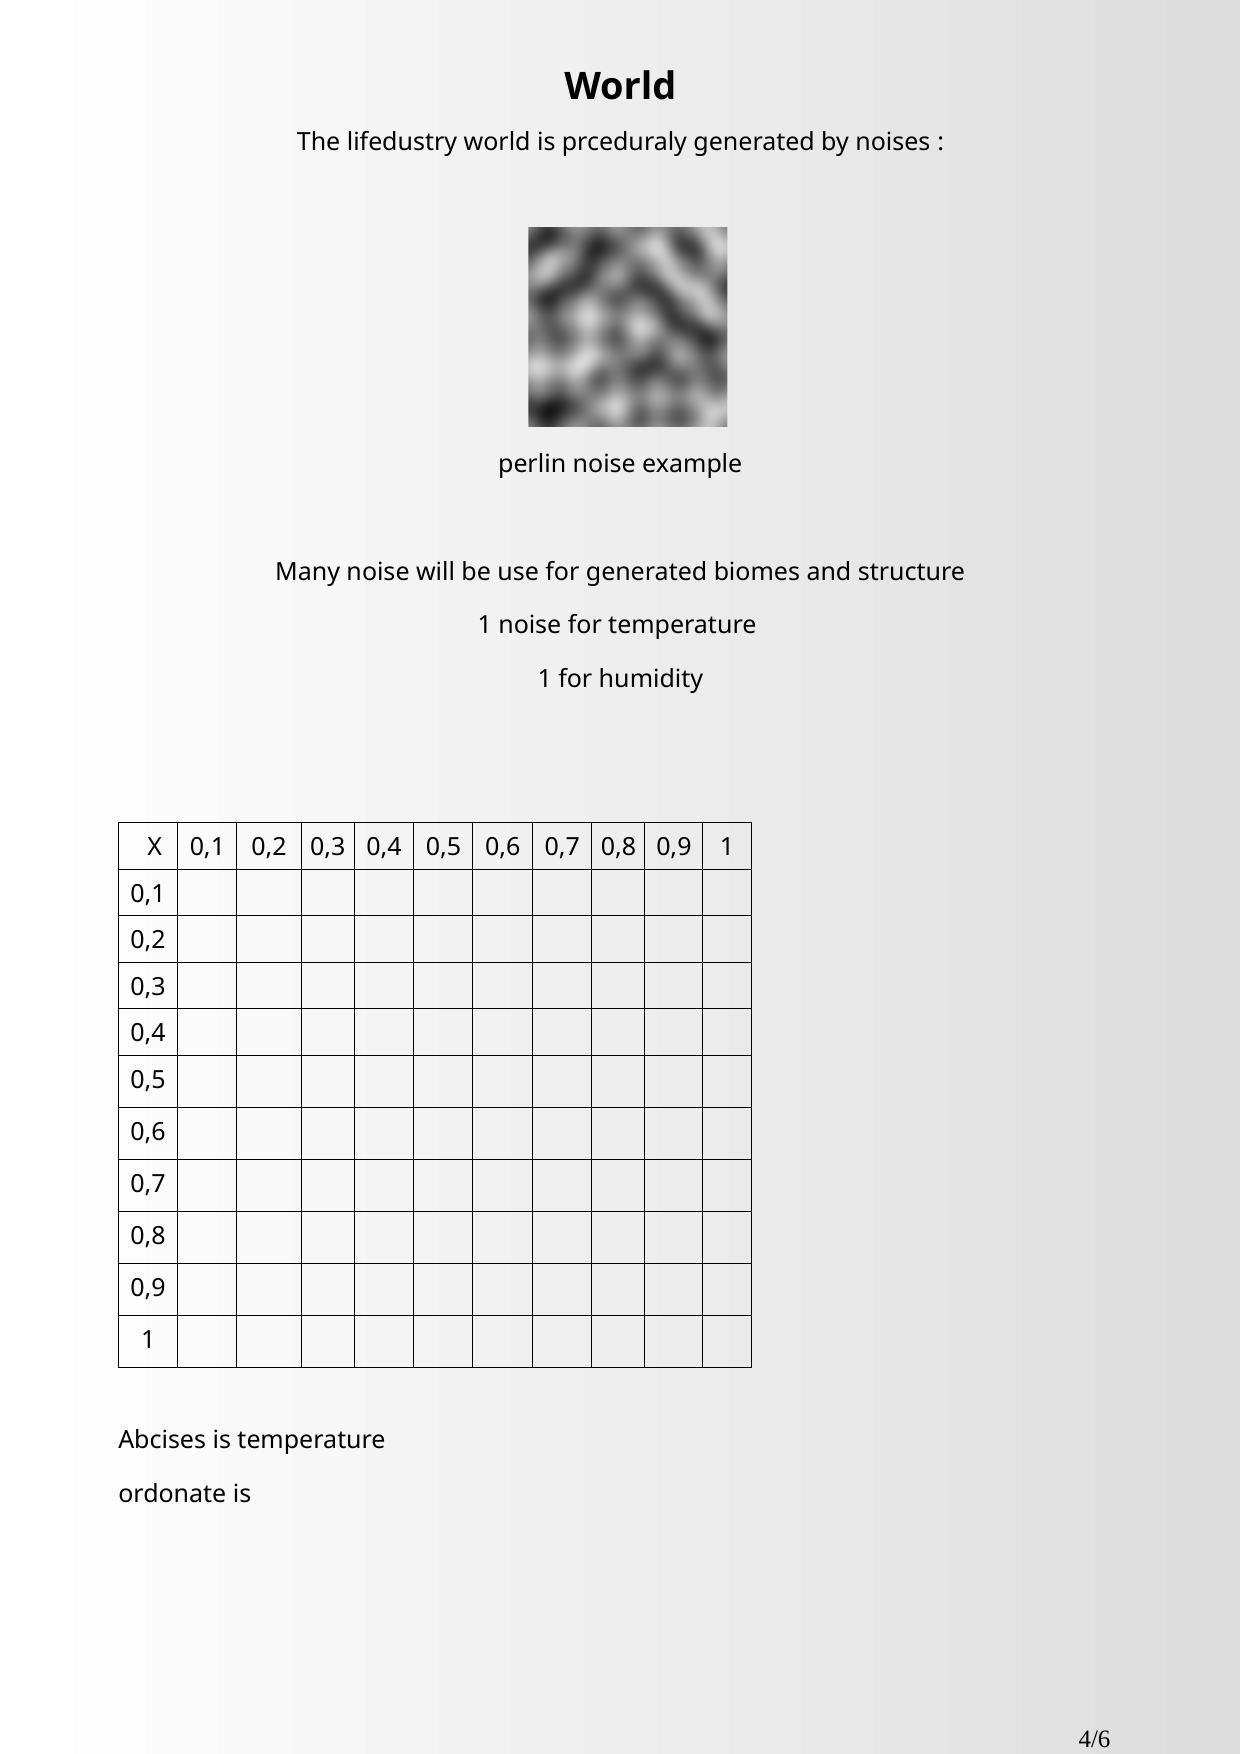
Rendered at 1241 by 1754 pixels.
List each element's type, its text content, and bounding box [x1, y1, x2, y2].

table_cell [533, 870, 591, 915]
table_cell [533, 1264, 591, 1315]
table_cell [178, 1212, 236, 1263]
table_cell [473, 1056, 532, 1107]
table_cell [533, 963, 591, 1008]
table_cell [533, 1316, 591, 1367]
table_cell 0,8 [119, 1212, 177, 1263]
table_cell [414, 1009, 472, 1055]
table_cell [533, 1108, 591, 1159]
table_header X [119, 823, 177, 868]
table_header 0,9 [645, 823, 702, 868]
table_cell [645, 963, 702, 1008]
table_cell [645, 916, 702, 962]
table_cell 0,2 [119, 916, 177, 962]
table_cell [302, 1264, 354, 1315]
table_cell [533, 1056, 591, 1107]
table_cell [237, 1264, 301, 1315]
table_cell [178, 916, 236, 962]
table_cell [533, 916, 591, 962]
table_cell [355, 1009, 413, 1055]
table_cell [237, 916, 301, 962]
table_header 0,7 [533, 823, 591, 868]
table_cell [355, 963, 413, 1008]
table_cell [237, 1316, 301, 1367]
table_cell [237, 1212, 301, 1263]
table_cell [355, 1264, 413, 1315]
table_cell [592, 1056, 644, 1107]
table_cell [355, 1212, 413, 1263]
table_cell 0,7 [119, 1160, 177, 1211]
picture [528, 227, 728, 427]
table_cell 0,4 [119, 1009, 177, 1055]
table_header 0,3 [302, 823, 354, 868]
table_cell [302, 1316, 354, 1367]
table_cell [355, 1056, 413, 1107]
table_cell [302, 963, 354, 1008]
table_cell [533, 1212, 591, 1263]
table_cell [473, 1009, 532, 1055]
table_cell [237, 1056, 301, 1107]
table_cell [414, 1264, 472, 1315]
table_cell [703, 1316, 751, 1367]
table_cell [178, 963, 236, 1008]
text Many noise will be use for generated biomes and structure [118, 553, 1122, 587]
table_cell [355, 870, 413, 915]
table_cell [473, 963, 532, 1008]
table_cell [414, 963, 472, 1008]
table_cell [703, 963, 751, 1008]
table_header 0,2 [237, 823, 301, 868]
text The lifedustry world is prceduraly generated by noises : [118, 123, 1122, 157]
table_cell [645, 1160, 702, 1211]
table_cell [645, 1009, 702, 1055]
table_cell [645, 1056, 702, 1107]
table_cell [237, 1108, 301, 1159]
table_cell [414, 916, 472, 962]
table_cell [355, 1316, 413, 1367]
table_cell [592, 1264, 644, 1315]
table_cell [302, 870, 354, 915]
table_cell [592, 1316, 644, 1367]
table_cell [178, 1108, 236, 1159]
table_cell [645, 870, 702, 915]
text ordonate is [118, 1476, 1122, 1510]
text 1 for humidity [118, 661, 1122, 695]
table_cell [473, 1264, 532, 1315]
table_cell [645, 1316, 702, 1367]
table_cell [703, 916, 751, 962]
table_cell [414, 1316, 472, 1367]
table_cell [178, 1056, 236, 1107]
table_cell [645, 1264, 702, 1315]
table_cell [355, 916, 413, 962]
table_cell [302, 1212, 354, 1263]
table_cell [592, 870, 644, 915]
table_cell 0,5 [119, 1056, 177, 1107]
table_cell [533, 1009, 591, 1055]
table_cell [178, 1316, 236, 1367]
table_cell [703, 1160, 751, 1211]
table_cell [703, 1264, 751, 1315]
table_cell [302, 1056, 354, 1107]
table_header 0,6 [473, 823, 532, 868]
table_cell [178, 1009, 236, 1055]
table_cell [473, 1212, 532, 1263]
table_cell [302, 1108, 354, 1159]
table_cell [703, 1056, 751, 1107]
table_cell [237, 1160, 301, 1211]
table_cell [703, 1212, 751, 1263]
table_cell [414, 1056, 472, 1107]
table_cell [178, 1160, 236, 1211]
table_cell [178, 1264, 236, 1315]
table_cell [592, 1212, 644, 1263]
table_cell [302, 1160, 354, 1211]
table_cell [178, 870, 236, 915]
text perlin noise example [118, 446, 1122, 480]
table_cell [533, 1160, 591, 1211]
table_cell [355, 1108, 413, 1159]
table_cell [703, 1108, 751, 1159]
table_cell [473, 1108, 532, 1159]
table_cell [592, 1009, 644, 1055]
table_cell [302, 1009, 354, 1055]
table_header 0,5 [414, 823, 472, 868]
table_header 0,1 [178, 823, 236, 868]
table_header 0,8 [592, 823, 644, 868]
subtitle World [118, 59, 1122, 111]
table_cell [237, 870, 301, 915]
table_cell [703, 870, 751, 915]
table_cell [473, 1316, 532, 1367]
table_cell [473, 870, 532, 915]
table_cell [703, 1009, 751, 1055]
table_cell [237, 1009, 301, 1055]
table_cell 0,3 [119, 963, 177, 1008]
table_cell [473, 1160, 532, 1211]
table_cell [592, 963, 644, 1008]
table_cell [355, 1160, 413, 1211]
table_cell [414, 1108, 472, 1159]
table_cell [414, 1160, 472, 1211]
table_cell 0,9 [119, 1264, 177, 1315]
table_cell [414, 870, 472, 915]
text 1 noise for temperature [118, 607, 1122, 641]
table_cell [592, 916, 644, 962]
table_cell 0,6 [119, 1108, 177, 1159]
table_cell [237, 963, 301, 1008]
text Abcises is temperature [118, 1422, 1122, 1456]
table_header 1 [703, 823, 751, 868]
table_cell [414, 1212, 472, 1263]
table_cell [592, 1108, 644, 1159]
table_cell [645, 1212, 702, 1263]
table_cell [473, 916, 532, 962]
table_cell [592, 1160, 644, 1211]
table_cell [645, 1108, 702, 1159]
table_cell [302, 916, 354, 962]
table_cell 0,1 [119, 870, 177, 915]
table_cell 1 [119, 1316, 177, 1367]
table_header 0,4 [355, 823, 413, 868]
